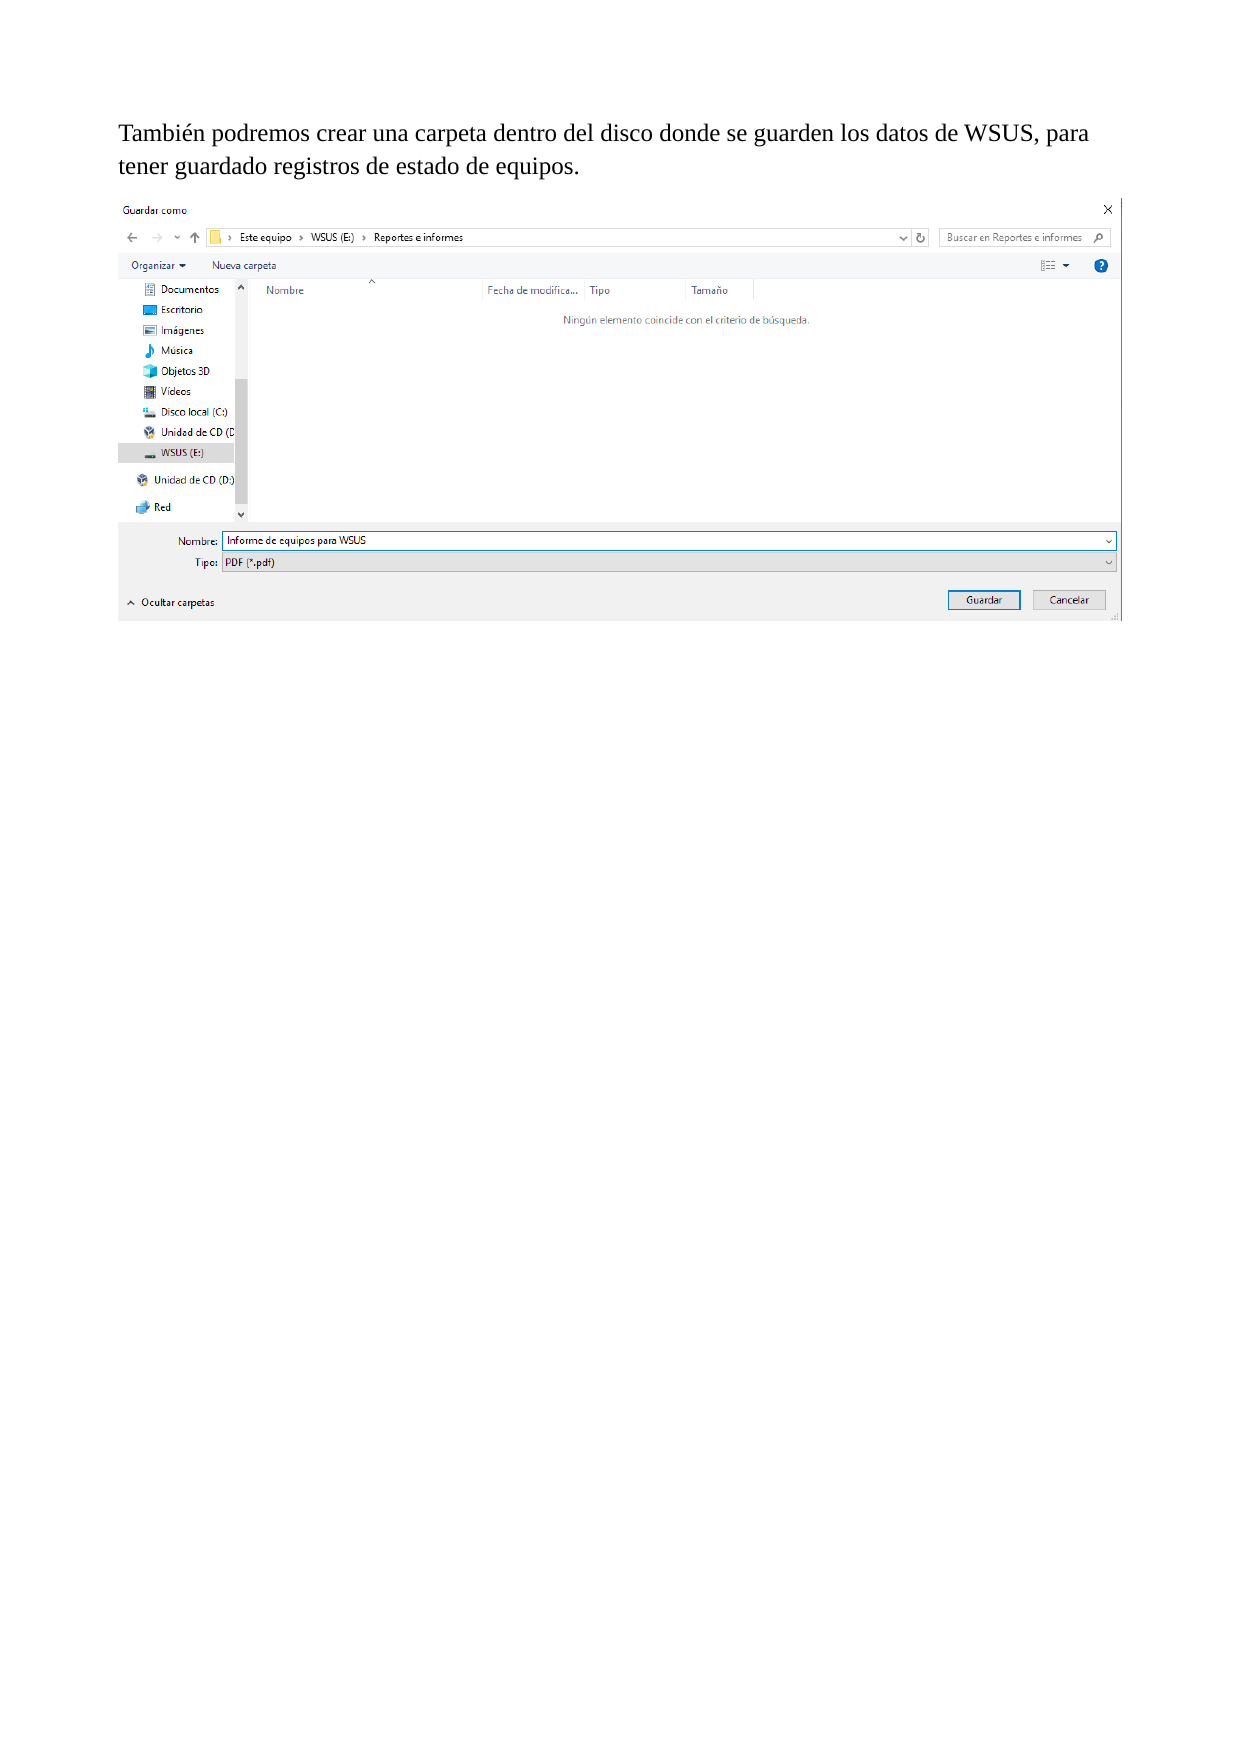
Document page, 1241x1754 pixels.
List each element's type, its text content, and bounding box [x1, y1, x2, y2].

text También podremos crear una carpeta dentro del disco donde se guarden los datos de WSUS, para tener guardado registros de estado de equipos. [118, 118, 1122, 180]
picture [118, 198, 1123, 621]
